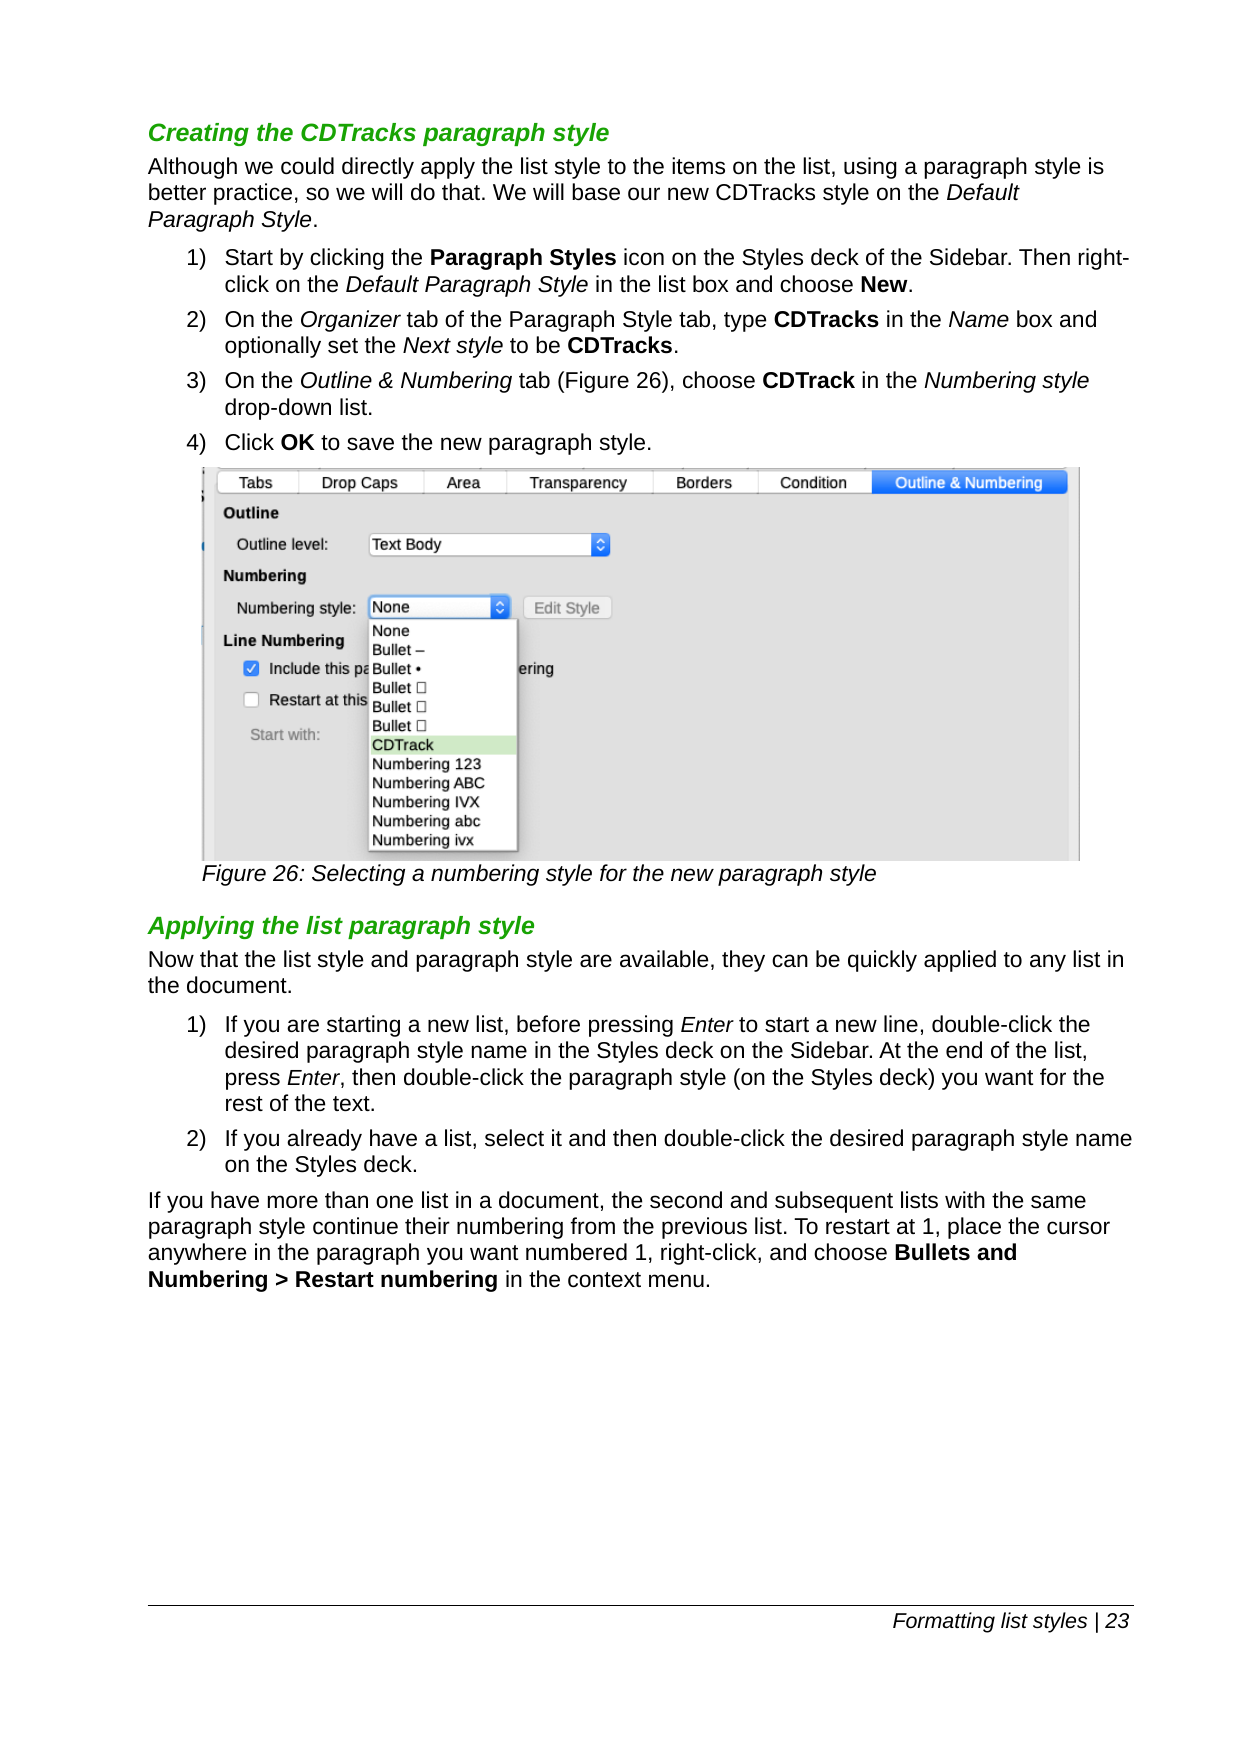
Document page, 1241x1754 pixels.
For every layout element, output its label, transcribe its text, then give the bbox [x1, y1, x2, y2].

subtitle Applying the list paragraph style [148, 911, 1134, 939]
text If you have more than one list in a document, the second and subsequent lists with the same paragraph style continue their numbering from the previous list. To restart at 1, place the cursor anywhere in the paragraph you want numbered 1, right-click, and choose Bullets and Numbering > Restart numbering in the context menu. [148, 1187, 1134, 1292]
list Click OK to save the new paragraph style. [207, 429, 1134, 455]
list On the Outline & Numbering tab (Figure 26), choose CDTrack in the Numbering style drop-down list. [207, 367, 1134, 420]
text Although we could directly apply the list style to the items on the list, using a paragraph style is better practice, so we will do that. We will base our new CDTracks style on the Default Paragraph Style. [148, 153, 1134, 232]
list Start by clicking the Paragraph Styles icon on the Styles deck of the Sidebar. Then right-click on the Default Paragraph Style in the list box and choose New. [207, 244, 1134, 297]
subtitle Creating the CDTracks paragraph style [148, 118, 1134, 147]
list If you are starting a new list, before pressing Enter to start a new line, double-click the desired paragraph style name in the Styles deck on the Sidebar. At the end of the list, press Enter, then double-click the paragraph style (on the Styles deck) you want for the rest of the text. [207, 1011, 1134, 1116]
list If you already have a list, select it and then double-click the desired paragraph style name on the Styles deck. [207, 1125, 1134, 1178]
picture [201, 467, 1080, 861]
list Now that the list style and paragraph style are available, they can be quickly applied to any list in the document. [148, 946, 1134, 998]
text Figure 26: Selecting a numbering style for the new paragraph style [202, 861, 1080, 886]
list On the Organizer tab of the Paragraph Style tab, type CDTracks in the Name box and optionally set the Next style to be CDTracks. [207, 306, 1134, 359]
